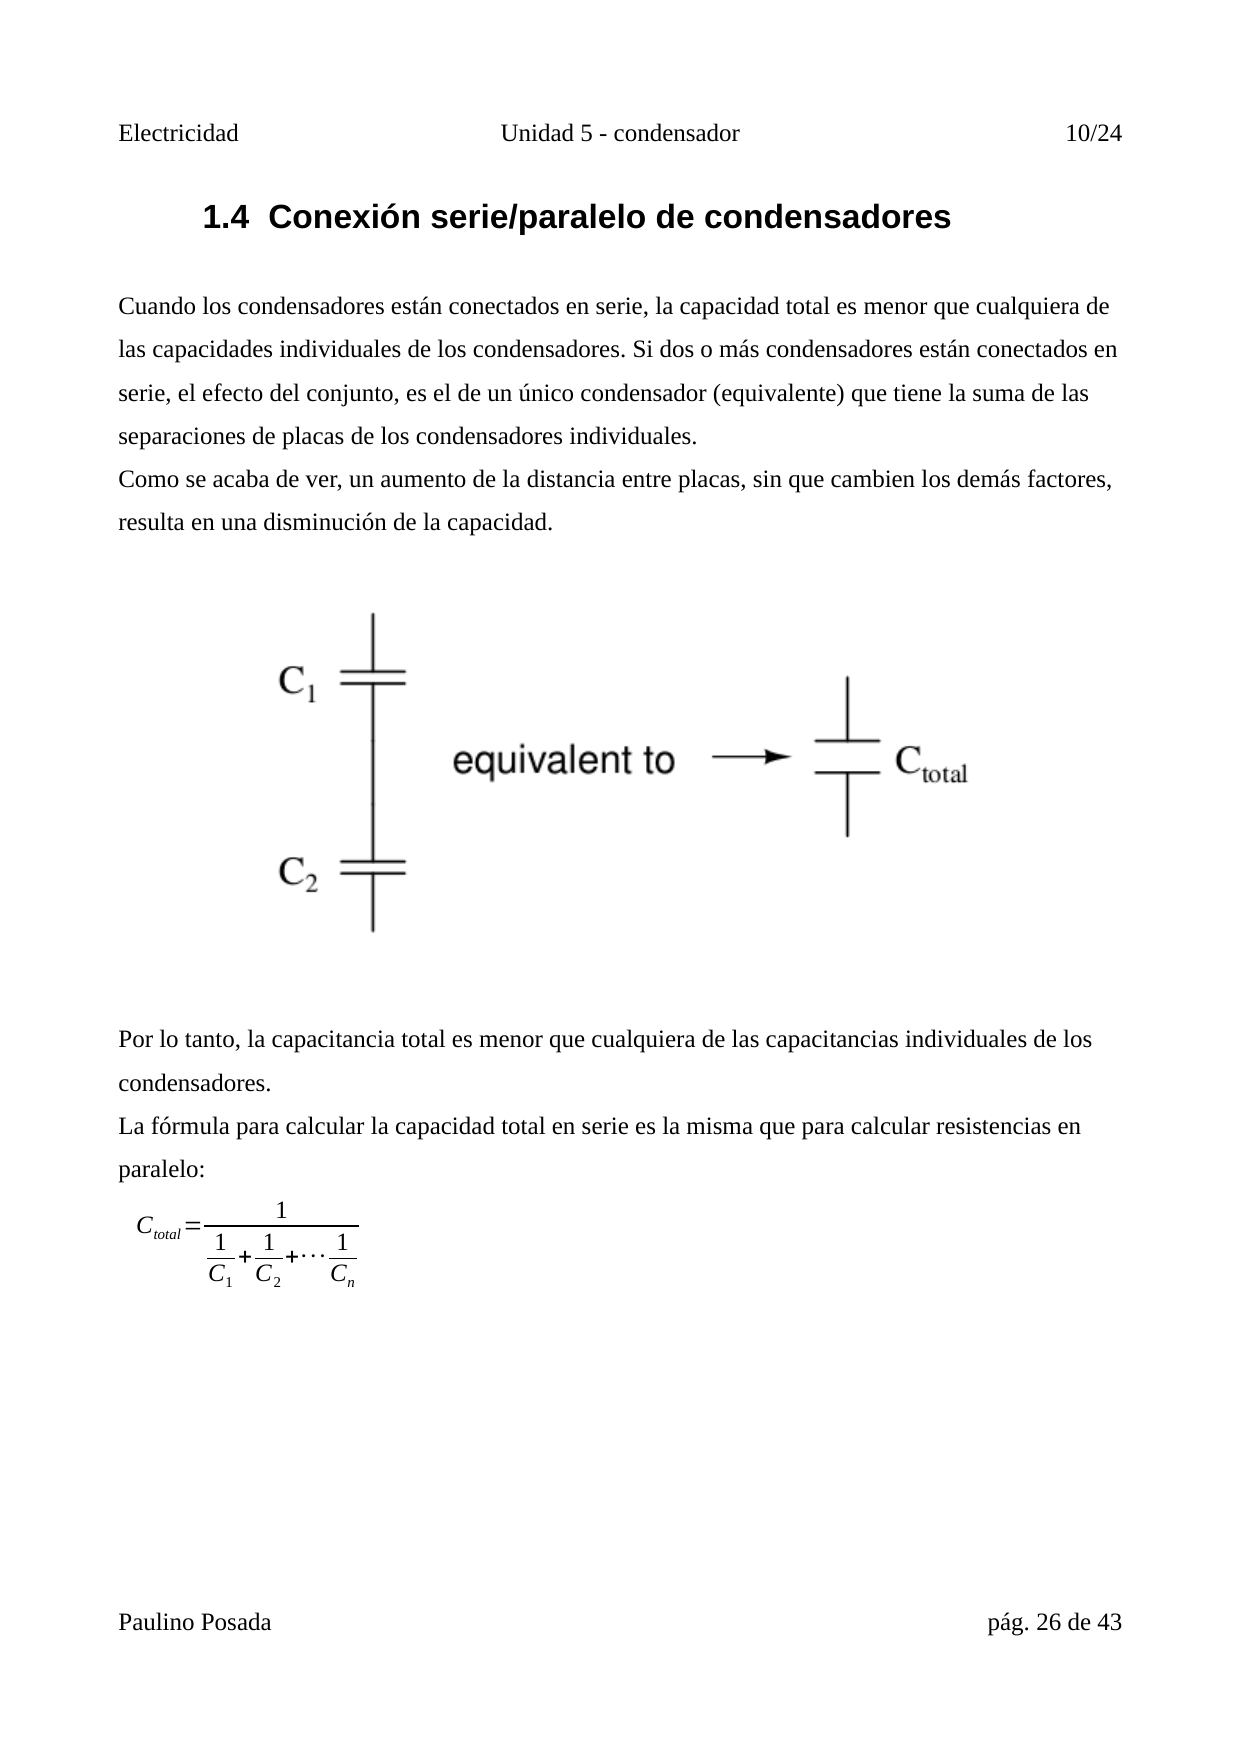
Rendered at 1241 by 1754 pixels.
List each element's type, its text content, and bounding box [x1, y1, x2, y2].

text Cuando los condensadores están conectados en serie, la capacidad total es menor que cualquiera de las capacidades individuales de los condensadores. Si dos o más condensadores están conectados en serie, el efecto del conjunto, es el de un único condensador (equivalente) que tiene la suma de las separaciones de placas de los condensadores individuales. [118, 291, 1122, 449]
text La fórmula para calcular la capacidad total en serie es la misma que para calcular resistencias en paralelo: [118, 1111, 1122, 1183]
text Por lo tanto, la capacitancia total es menor que cualquiera de las capacitancias individuales de los condensadores. [118, 1024, 1122, 1096]
text Como se acaba de ver, un aumento de la distancia entre placas, sin que cambien los demás factores, resulta en una disminución de la capacidad. [118, 464, 1122, 536]
picture [260, 593, 980, 947]
subtitle Conexión serie/paralelo de condensadores [193, 197, 1122, 236]
